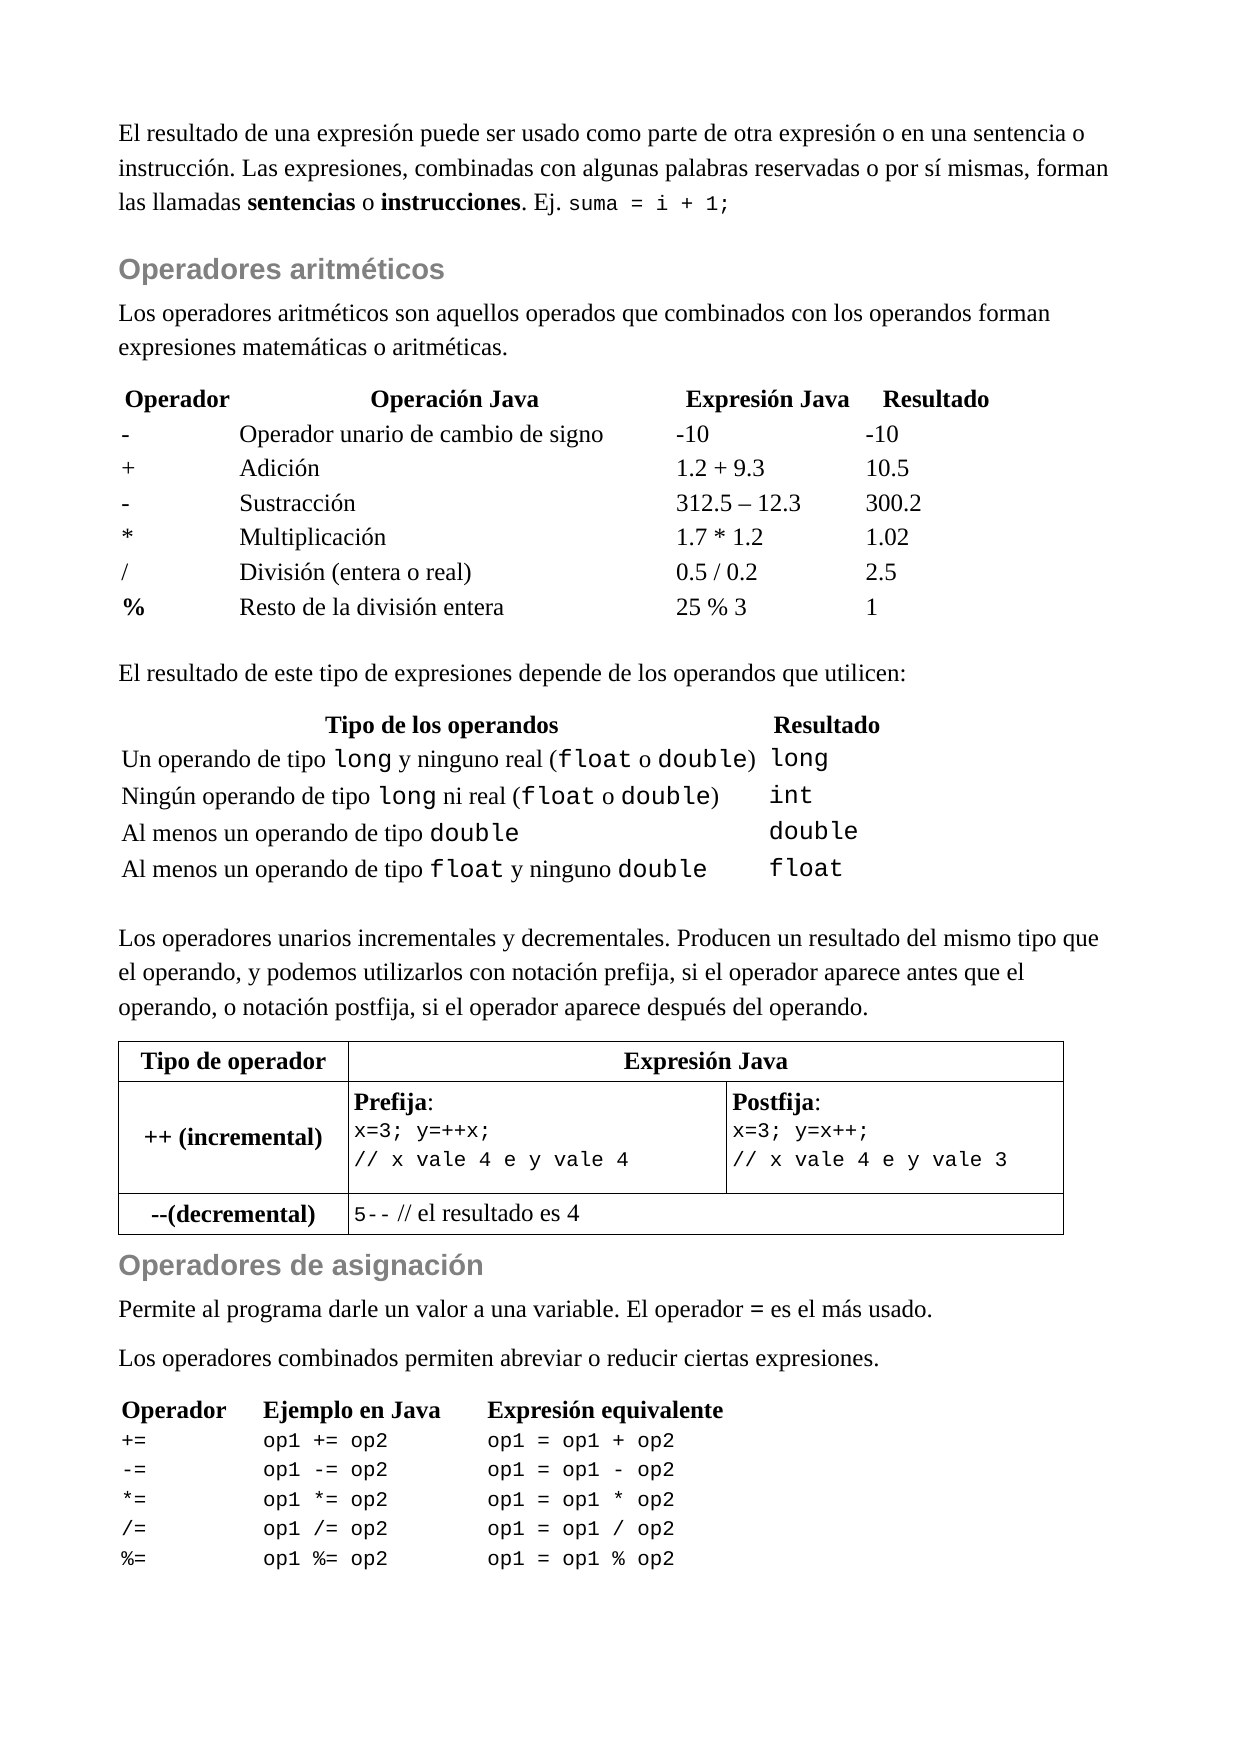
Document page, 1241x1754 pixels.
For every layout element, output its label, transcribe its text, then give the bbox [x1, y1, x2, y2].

table_cell Un operando de tipo long y ninguno real (float o double) [118, 741, 766, 778]
table_cell --(decremental) [119, 1194, 348, 1234]
table_cell + [118, 450, 236, 485]
text El resultado de una expresión puede ser usado como parte de otra expresión o en una sentencia o instrucción. Las expresiones, combinadas con algunas palabras reservadas o por sí mismas, forman las llamadas sentencias o instrucciones. Ej. suma = i + 1; [118, 118, 1122, 217]
table_cell op1 = op1 % op2 [484, 1545, 821, 1574]
table_cell División (entera o real) [236, 554, 673, 589]
text Los operadores unarios incrementales y decrementales. Producen un resultado del mismo tipo que el operando, y podemos utilizarlos con notación prefija, si el operador aparece antes que el operando, o notación postfija, si el operador aparece después del operando. [118, 888, 1122, 1020]
table_cell Sustracción [236, 485, 673, 519]
table_cell += [118, 1427, 260, 1457]
table_cell Postfija: x=3; y=x++; // x vale 4 e y vale 3 [727, 1082, 1063, 1192]
table_header Resultado [863, 381, 1010, 416]
table_header Operador [118, 1393, 260, 1427]
table_cell op1 *= op2 [260, 1486, 484, 1516]
table_cell - [118, 416, 236, 450]
table_cell - [118, 485, 236, 519]
table_header Tipo de operador [119, 1042, 348, 1081]
table_cell 1.2 + 9.3 [673, 450, 862, 485]
table_cell Resto de la división entera [236, 589, 673, 623]
text Los operadores aritméticos son aquellos operados que combinados con los operandos forman expresiones matemáticas o aritméticas. [118, 298, 1122, 361]
table_cell float [766, 851, 888, 888]
table_cell 5-- // el resultado es 4 [349, 1194, 1063, 1234]
table_cell 2.5 [863, 554, 1010, 589]
subtitle Operadores de asignación [118, 1248, 1122, 1282]
table_cell long [766, 741, 888, 778]
table_cell int [766, 778, 888, 815]
table_cell Al menos un operando de tipo double [118, 815, 766, 851]
text El resultado de este tipo de expresiones depende de los operandos que utilicen: [118, 623, 1122, 687]
table_cell % [118, 589, 236, 623]
table_cell 25 % 3 [673, 589, 862, 623]
table_header Tipo de los operandos [118, 707, 766, 741]
table_cell 1 [863, 589, 1010, 623]
table_cell * [118, 520, 236, 554]
table_cell -10 [673, 416, 862, 450]
table_cell Adición [236, 450, 673, 485]
table_cell Ningún operando de tipo long ni real (float o double) [118, 778, 766, 815]
table_header Operador [118, 381, 236, 416]
table_cell op1 = op1 * op2 [484, 1486, 821, 1516]
table_header Expresión Java [673, 381, 862, 416]
text Permite al programa darle un valor a una variable. El operador = es el más usado. [118, 1294, 1122, 1323]
table_cell 1.7 * 1.2 [673, 520, 862, 554]
table_cell -10 [863, 416, 1010, 450]
table_header Expresión Java [349, 1042, 1063, 1081]
table_header Ejemplo en Java [260, 1393, 484, 1427]
table_cell Multiplicación [236, 520, 673, 554]
table_cell double [766, 815, 888, 851]
table_cell op1 -= op2 [260, 1457, 484, 1486]
table_cell op1 /= op2 [260, 1516, 484, 1545]
table_cell op1 += op2 [260, 1427, 484, 1457]
table_cell ++ (incremental) [119, 1082, 348, 1192]
text Los operadores combinados permiten abreviar o reducir ciertas expresiones. [118, 1343, 1122, 1372]
table_cell /= [118, 1516, 260, 1545]
table_cell op1 = op1 + op2 [484, 1427, 821, 1457]
table_cell 312.5 – 12.3 [673, 485, 862, 519]
table_header Resultado [766, 707, 888, 741]
table_header Expresión equivalente [484, 1393, 821, 1427]
table_cell Prefija: x=3; y=++x; // x vale 4 e y vale 4 [349, 1082, 726, 1192]
table_cell 0.5 / 0.2 [673, 554, 862, 589]
table_cell *= [118, 1486, 260, 1516]
table_cell Operador unario de cambio de signo [236, 416, 673, 450]
subtitle Operadores aritméticos [118, 252, 1122, 285]
table_cell / [118, 554, 236, 589]
table_cell -= [118, 1457, 260, 1486]
table_header Operación Java [236, 381, 673, 416]
table_cell op1 %= op2 [260, 1545, 484, 1574]
table_cell 300.2 [863, 485, 1010, 519]
table_cell %= [118, 1545, 260, 1574]
table_cell op1 = op1 - op2 [484, 1457, 821, 1486]
table_cell op1 = op1 / op2 [484, 1516, 821, 1545]
table_cell 1.02 [863, 520, 1010, 554]
table_cell 10.5 [863, 450, 1010, 485]
table_cell Al menos un operando de tipo float y ninguno double [118, 851, 766, 888]
